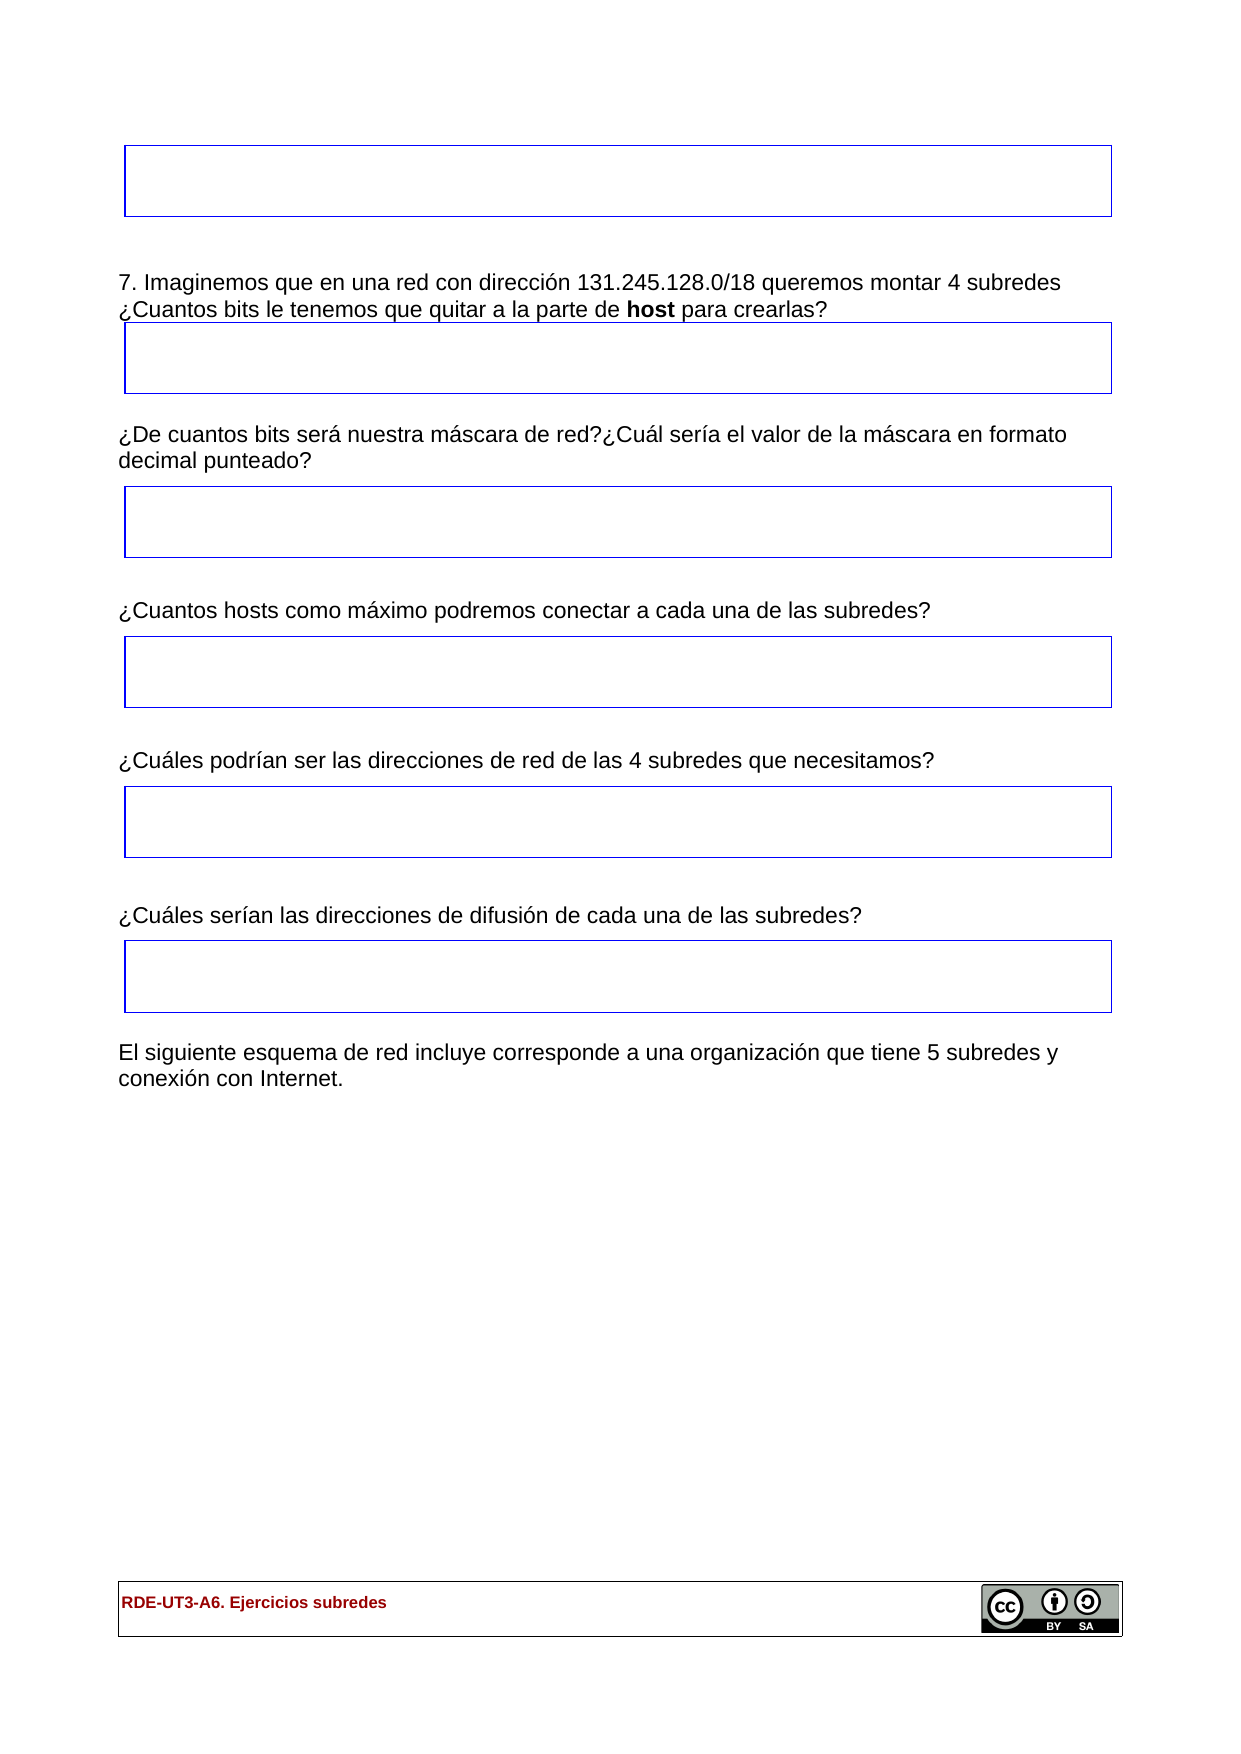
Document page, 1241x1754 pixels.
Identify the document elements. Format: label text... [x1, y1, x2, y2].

picture [981, 1584, 1119, 1633]
table_header [126, 146, 1111, 216]
table_header [126, 637, 1111, 707]
text ¿Cuáles podrían ser las direcciones de red de las 4 subredes que necesitamos? [118, 747, 1122, 773]
table_header [126, 787, 1111, 857]
table_header [126, 941, 1111, 1012]
table_header [126, 323, 1111, 393]
text ¿Cuantos hosts como máximo podremos conectar a cada una de las subredes? [118, 597, 1122, 623]
text ¿Cuáles serían las direcciones de difusión de cada una de las subredes? [118, 902, 1122, 928]
text ¿De cuantos bits será nuestra máscara de red?¿Cuál sería el valor de la máscara en formato decimal punteado? [118, 421, 1122, 473]
text 7. Imaginemos que en una red con dirección 131.245.128.0/18 queremos montar 4 subredes ¿Cuantos bits le tenemos que quitar a la parte de host para crearlas? [118, 269, 1122, 322]
text El siguiente esquema de red incluye corresponde a una organización que tiene 5 subredes y conexión con Internet. [118, 1039, 1122, 1092]
table_header [126, 487, 1111, 557]
